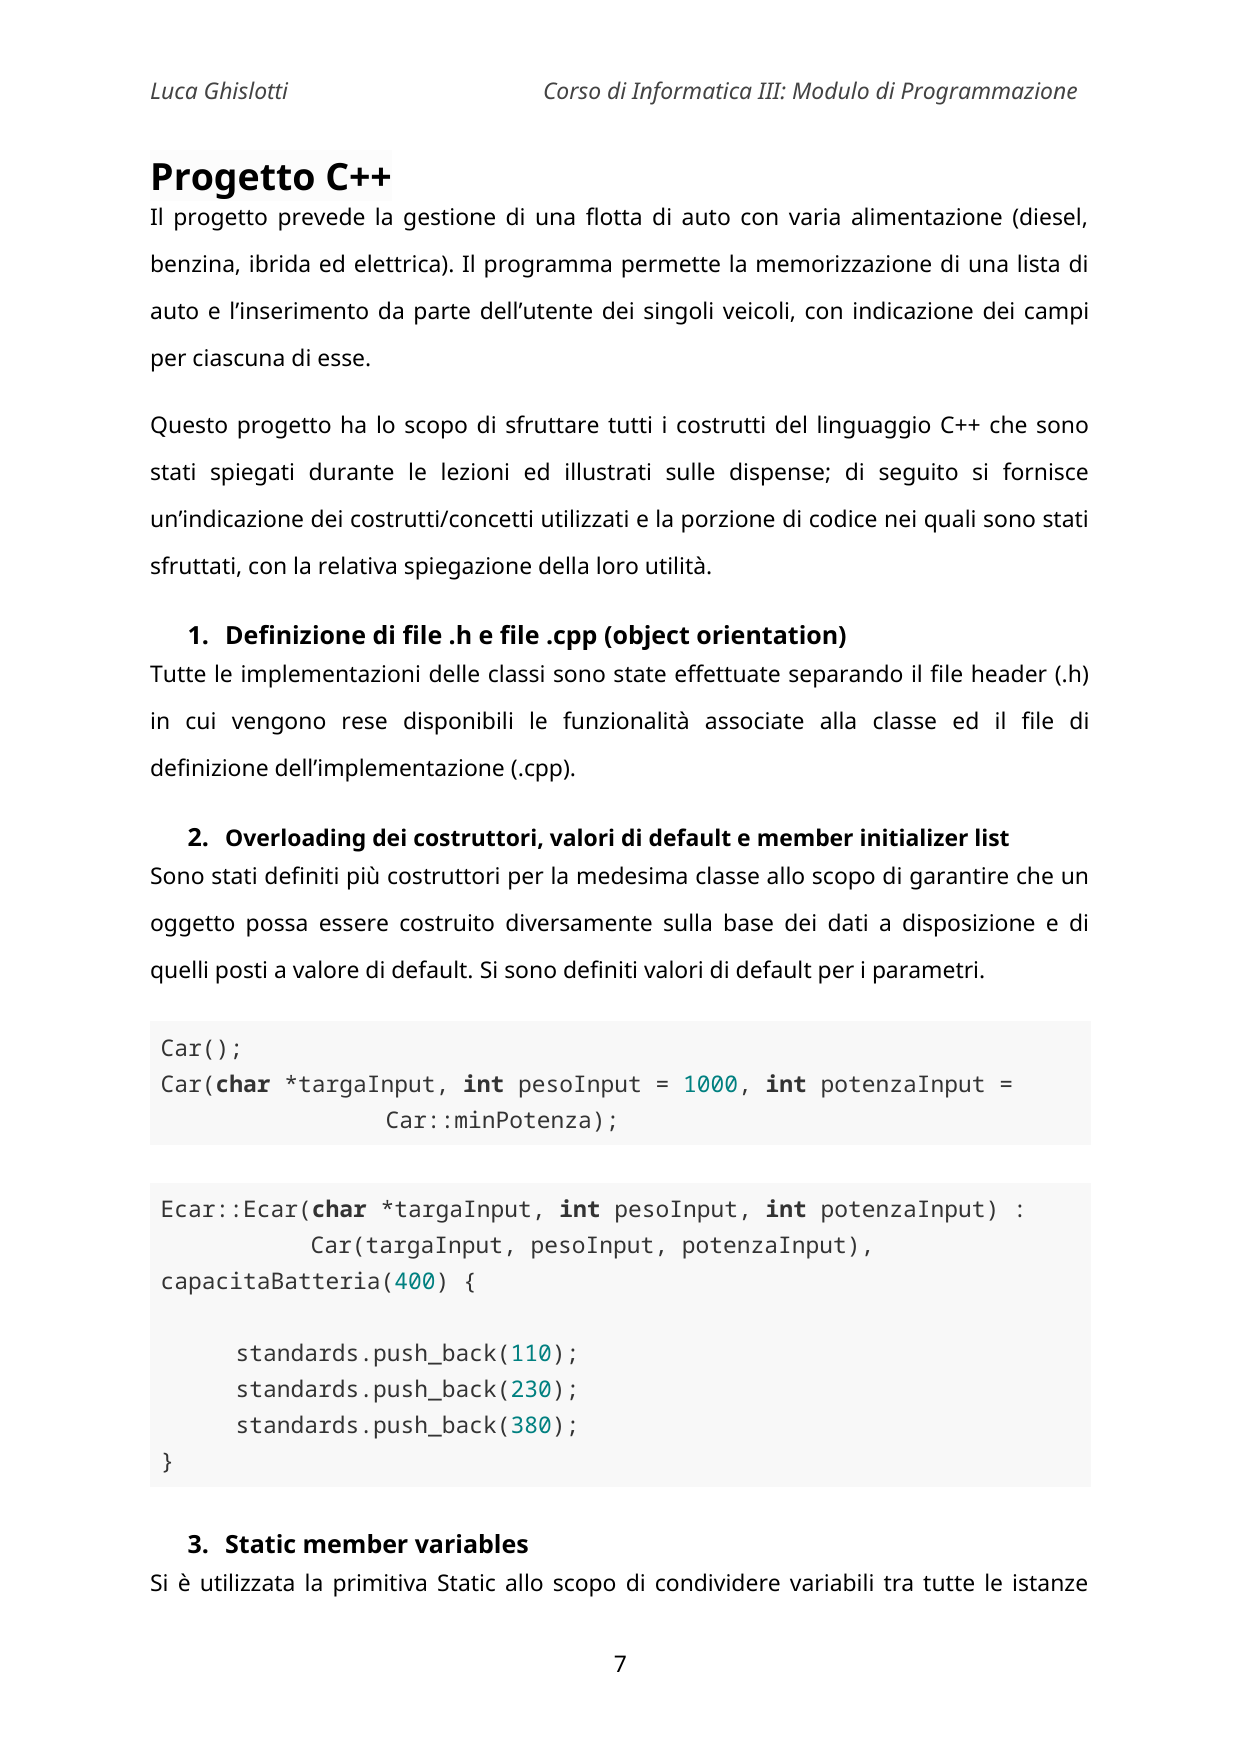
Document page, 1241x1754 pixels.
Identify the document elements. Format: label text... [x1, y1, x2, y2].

subtitle Overloading dei costruttori, valori di default e member initializer list [187, 819, 1090, 853]
table_header Ecar::Ecar(char *targaInput, int pesoInput, int potenzaInput) : Car(targaInput, pesoInput, potenzaInput), capacitaBatteria(400) { standards.push_back(110); standards.push_back(230); standards.push_back(380); } [150, 1183, 1091, 1487]
text Il progetto prevede la gestione di una flotta di auto con varia alimentazione (diesel, benzina, ibrida ed elettrica). Il programma permette la memorizzazione di una lista di auto e l’inserimento da parte dell’utente dei singoli veicoli, con indicazione dei campi per ciascuna di esse. [150, 201, 1090, 373]
subtitle Definizione di file .h e file .cpp (object orientation) [187, 618, 1090, 652]
text Questo progetto ha lo scopo di sfruttare tutti i costrutti del linguaggio C++ che sono stati spiegati durante le lezioni ed illustrati sulle dispense; di seguito si fornisce un’indicazione dei costrutti/concetti utilizzati e la porzione di codice nei quali sono stati sfruttati, con la relativa spiegazione della loro utilità. [150, 409, 1090, 581]
text Si è utilizzata la primitiva Static allo scopo di condividere variabili tra tutte le istanze [150, 1567, 1090, 1598]
subtitle Static member variables [187, 1527, 1090, 1561]
text Sono stati definiti più costruttori per la medesima classe allo scopo di garantire che un oggetto possa essere costruito diversamente sulla base dei dati a disposizione e di quelli posti a valore di default. Si sono definiti valori di default per i parametri. [150, 860, 1090, 985]
text Tutte le implementazioni delle classi sono state effettuate separando il file header (.h) in cui vengono rese disponibili le funzionalità associate alla classe ed il file di definizione dell’implementazione (.cpp). [150, 658, 1090, 783]
title Progetto C++ [392, 150, 1090, 201]
table_header Car(); Car(char *targaInput, int pesoInput = 1000, int potenzaInput = Car::minPotenza); [150, 1021, 1091, 1145]
